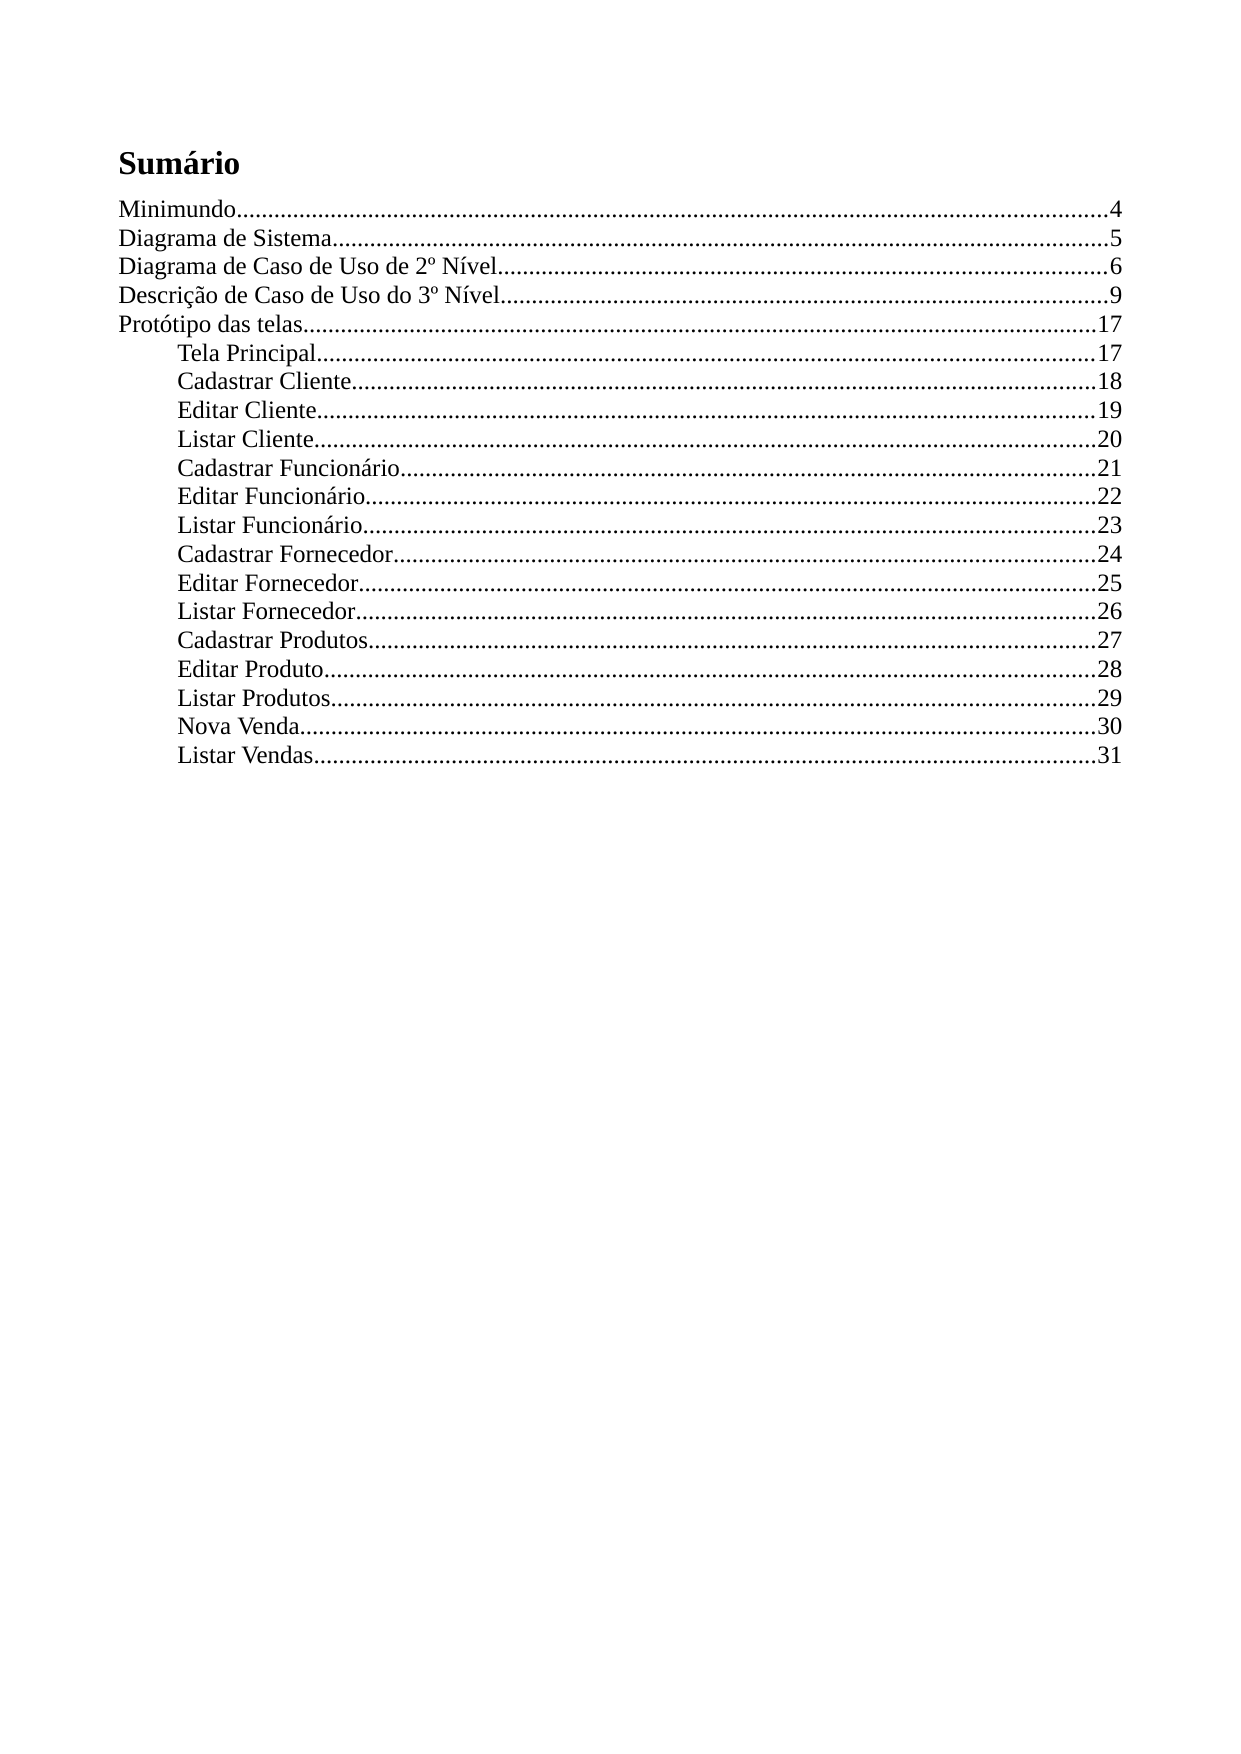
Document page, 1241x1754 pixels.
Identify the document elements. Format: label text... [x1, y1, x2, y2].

text Diagrama de Caso de Uso de 2º Nível 6 [118, 251, 1122, 280]
text Nova Venda 30 [177, 711, 1122, 740]
text Protótipo das telas 17 [118, 309, 1122, 338]
text Listar Fornecedor 26 [177, 596, 1122, 625]
text Diagrama de Sistema 5 [118, 223, 1122, 251]
text Editar Produto 28 [177, 654, 1122, 683]
text Listar Produtos 29 [177, 683, 1122, 711]
text Cadastrar Produtos 27 [177, 625, 1122, 654]
text Minimundo 4 [118, 194, 1122, 223]
text Cadastrar Funcionário 21 [177, 453, 1122, 481]
text Listar Funcionário 23 [177, 510, 1122, 539]
text Tela Principal 17 [177, 338, 1122, 366]
text Editar Cliente 19 [177, 395, 1122, 424]
text Cadastrar Cliente 18 [177, 366, 1122, 395]
text Cadastrar Fornecedor 24 [177, 539, 1122, 568]
text Editar Fornecedor 25 [177, 568, 1122, 596]
text Listar Cliente 20 [177, 424, 1122, 453]
text Editar Funcionário 22 [177, 481, 1122, 510]
subtitle Sumário [118, 143, 1122, 181]
text Descrição de Caso de Uso do 3º Nível 9 [118, 280, 1122, 309]
text Listar Vendas 31 [177, 740, 1122, 769]
